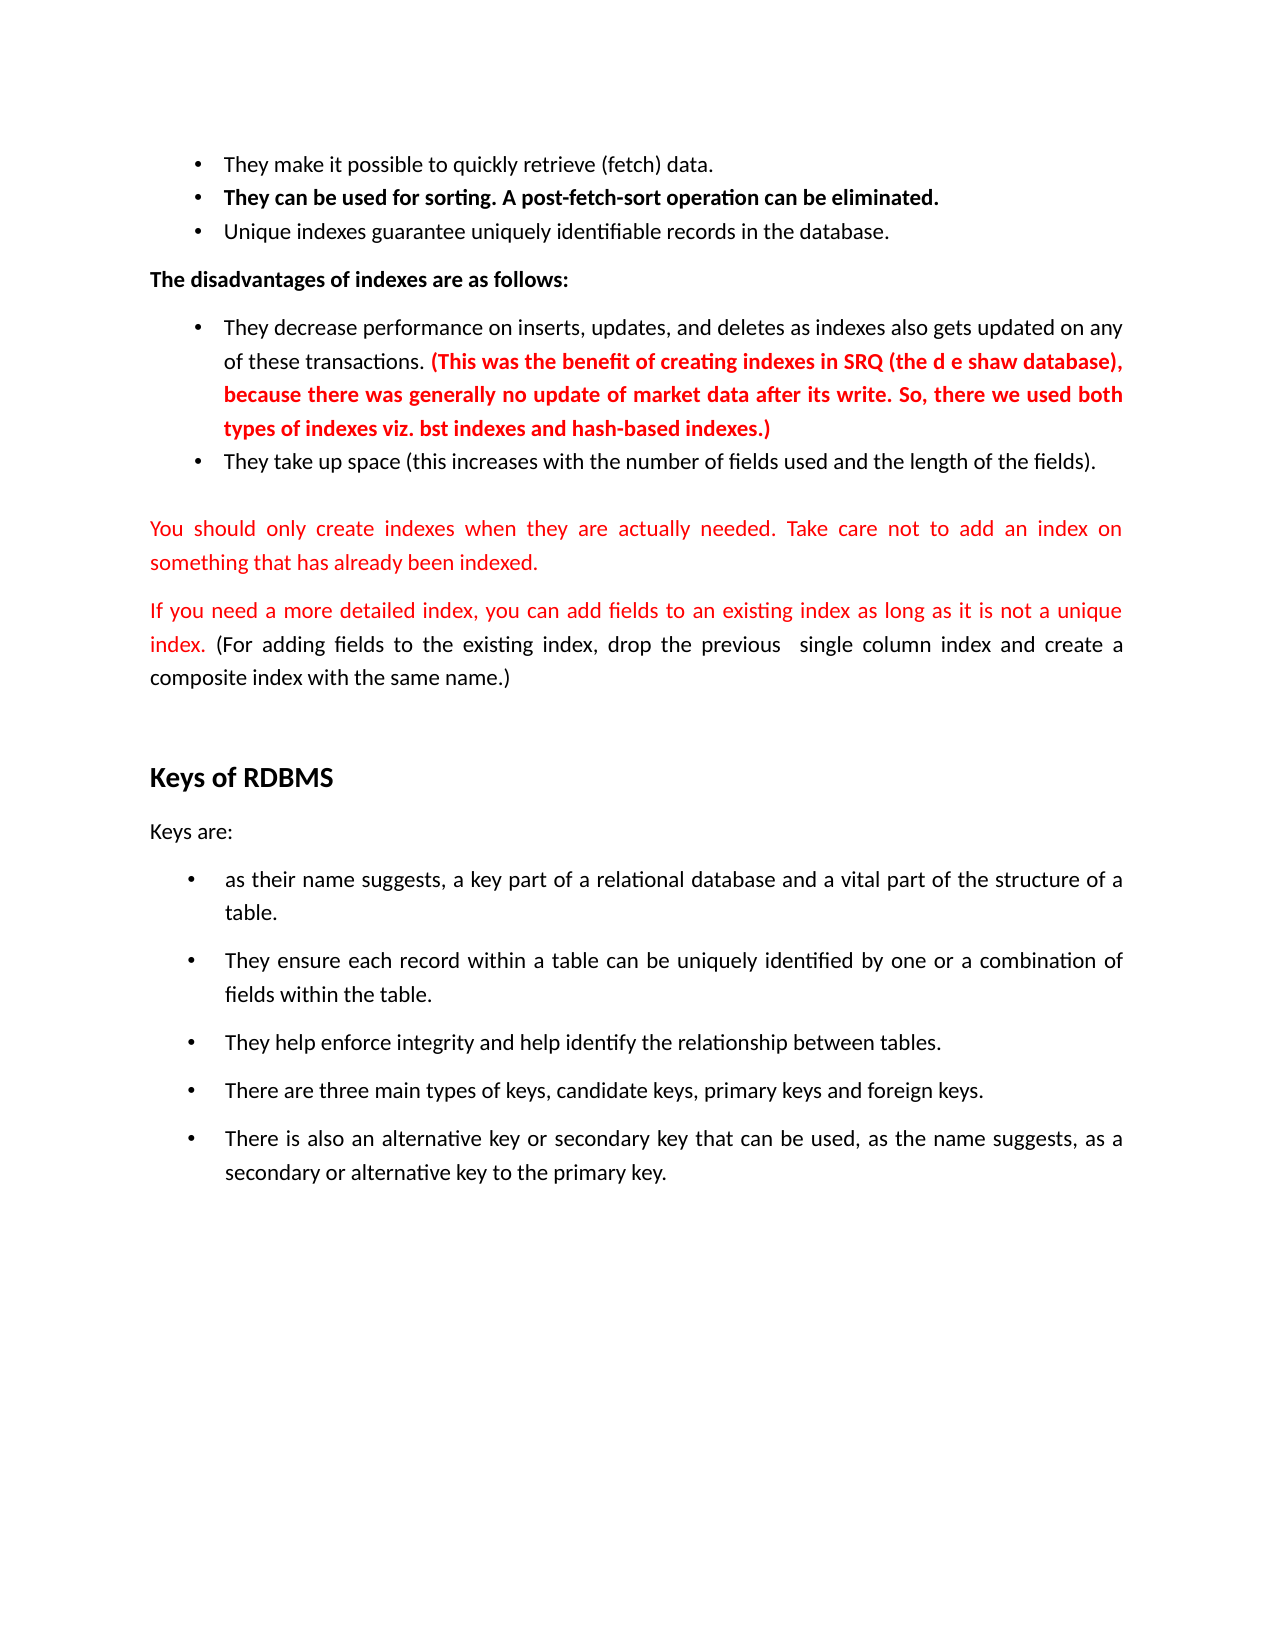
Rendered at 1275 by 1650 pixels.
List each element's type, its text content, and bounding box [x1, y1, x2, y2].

list Unique indexes guarantee uniquely identifiable records in the database. [194, 217, 1125, 245]
list They can be used for sorting. A post-fetch-sort operation can be eliminated. [194, 183, 1125, 212]
list They help enforce integrity and help identify the relationship between tables. [187, 1028, 1125, 1056]
list They make it possible to quickly retrieve (fetch) data. [194, 150, 1125, 178]
text The disadvantages of indexes are as follows: [150, 265, 1125, 293]
text You should only create indexes when they are actually needed. Take care not to add an index on something that has already been indexed. [150, 514, 1125, 576]
text Keys of RDBMS [150, 759, 1125, 795]
list They take up space (this increases with the number of fields used and the length of the fields). [194, 447, 1125, 476]
text If you need a more detailed index, you can add fields to an existing index as long as it is not a unique index. (For adding fields to the existing index, drop the previous single column index and create a composite index with the same name.) [150, 596, 1125, 691]
list There are three main types of keys, candidate keys, primary keys and foreign keys. [187, 1076, 1125, 1104]
list They ensure each record within a table can be uniquely identified by one or a combination of fields within the table. [187, 947, 1125, 1008]
list There is also an alternative key or secondary key that can be used, as the name suggests, as a secondary or alternative key to the primary key. [187, 1124, 1125, 1186]
list as their name suggests, a key part of a relational database and a vital part of the structure of a table. [187, 865, 1125, 927]
text Keys are: [150, 817, 1125, 845]
list They decrease performance on inserts, updates, and deletes as indexes also gets updated on any of these transactions. (This was the benefit of creating indexes in SRQ (the d e shaw database), because there was generally no update of market data after its write. So, there we used both types of indexes viz. bst indexes and hash-based indexes.) [194, 313, 1125, 442]
